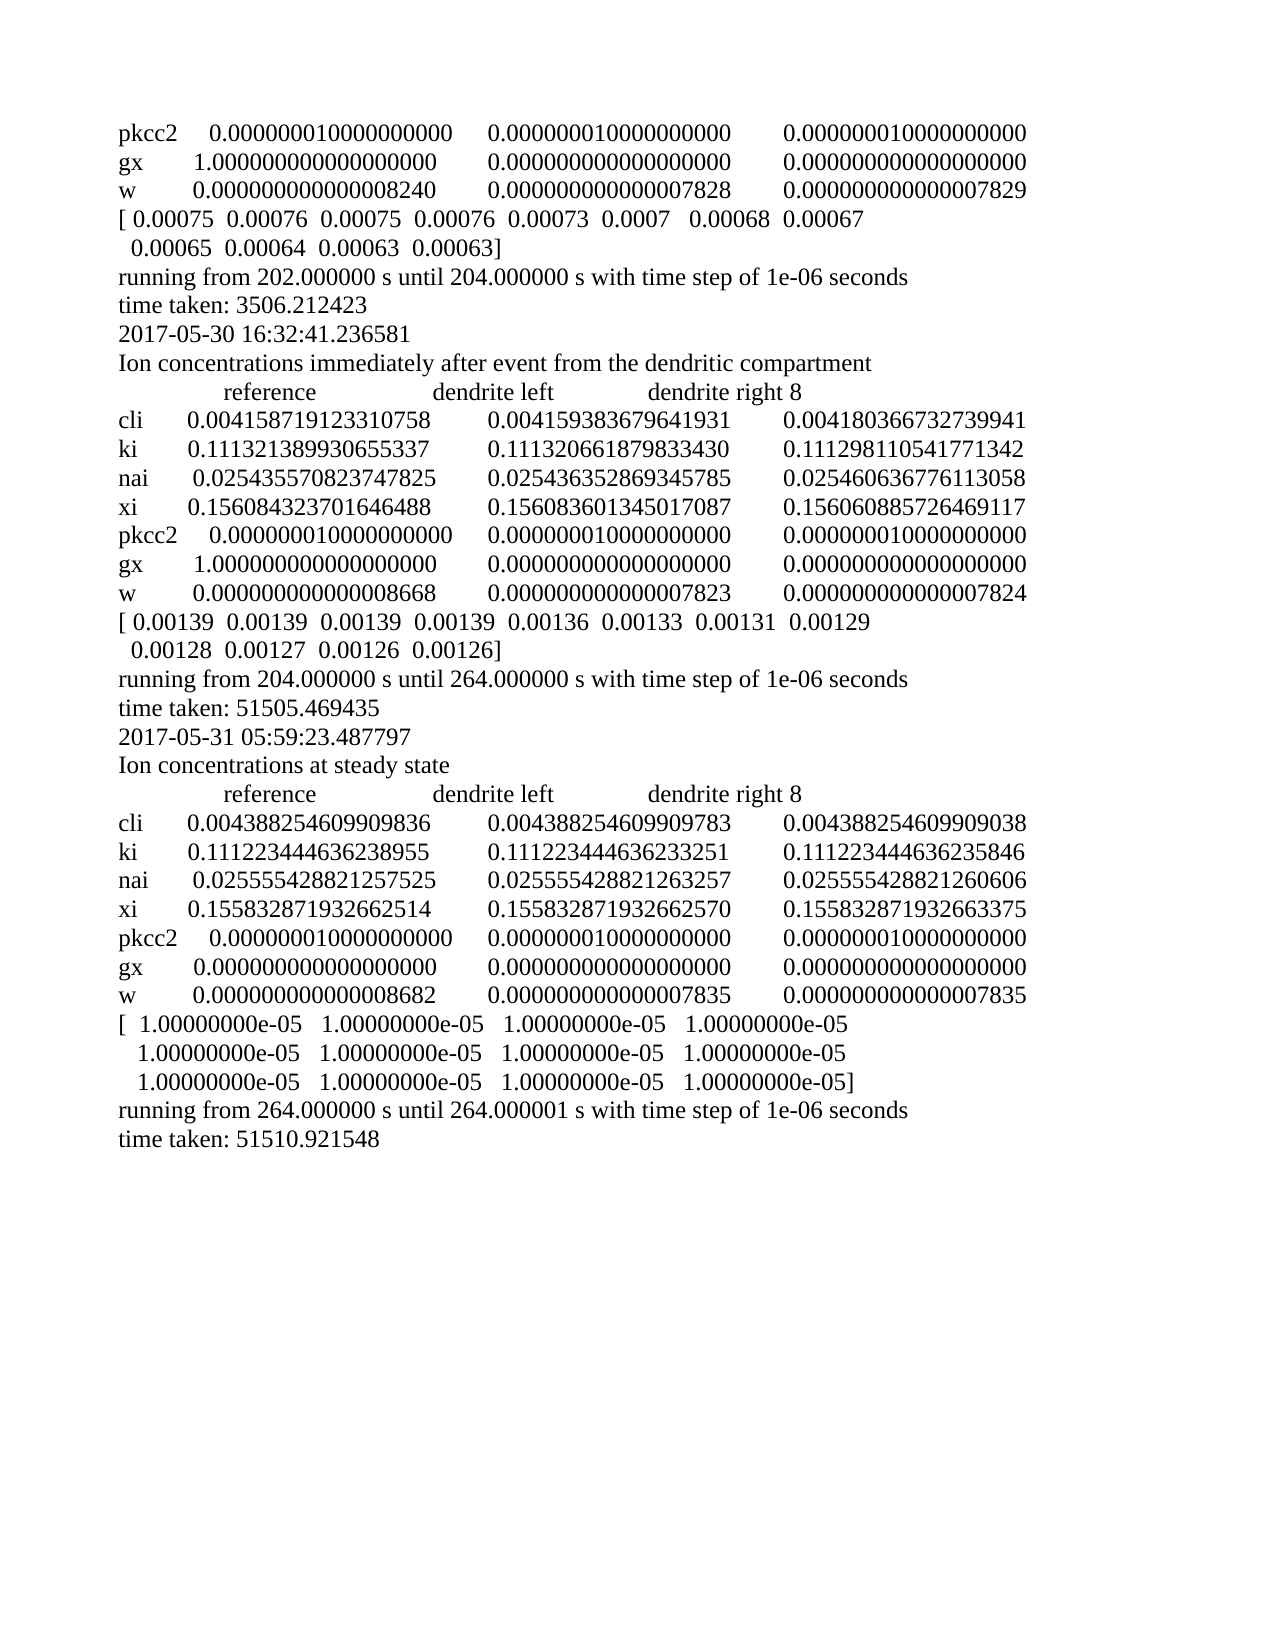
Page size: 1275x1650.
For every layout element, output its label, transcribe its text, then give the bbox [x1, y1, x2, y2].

text [ 0.00075 0.00076 0.00075 0.00076 0.00073 0.0007 0.00068 0.00067 [118, 204, 1157, 233]
text 1.00000000e-05 1.00000000e-05 1.00000000e-05 1.00000000e-05] [118, 1067, 1157, 1096]
text xi 0.155832871932662514 0.155832871932662570 0.155832871932663375 [118, 894, 1157, 923]
text pkcc2 0.000000010000000000 0.000000010000000000 0.000000010000000000 [118, 521, 1157, 549]
text w 0.000000000000008240 0.000000000000007828 0.000000000000007829 [118, 176, 1157, 204]
text w 0.000000000000008668 0.000000000000007823 0.000000000000007824 [118, 578, 1157, 607]
text cli 0.004158719123310758 0.004159383679641931 0.004180366732739941 [118, 406, 1157, 434]
text time taken: 51505.469435 [118, 693, 1157, 722]
text 2017-05-30 16:32:41.236581 [118, 319, 1157, 348]
text ki 0.111321389930655337 0.111320661879833430 0.111298110541771342 [118, 434, 1157, 463]
text ki 0.111223444636238955 0.111223444636233251 0.111223444636235846 [118, 837, 1157, 866]
text 2017-05-31 05:59:23.487797 [118, 722, 1157, 751]
text gx 0.000000000000000000 0.000000000000000000 0.000000000000000000 [118, 952, 1157, 981]
text pkcc2 0.000000010000000000 0.000000010000000000 0.000000010000000000 [118, 118, 1157, 147]
text [ 0.00139 0.00139 0.00139 0.00139 0.00136 0.00133 0.00131 0.00129 [118, 607, 1157, 636]
text cli 0.004388254609909836 0.004388254609909783 0.004388254609909038 [118, 808, 1157, 837]
text reference dendrite left dendrite right 8 [118, 779, 1157, 808]
text pkcc2 0.000000010000000000 0.000000010000000000 0.000000010000000000 [118, 923, 1157, 952]
text nai 0.025555428821257525 0.025555428821263257 0.025555428821260606 [118, 866, 1157, 894]
text time taken: 51510.921548 [118, 1124, 1157, 1153]
text 1.00000000e-05 1.00000000e-05 1.00000000e-05 1.00000000e-05 [118, 1038, 1157, 1067]
text nai 0.025435570823747825 0.025436352869345785 0.025460636776113058 [118, 463, 1157, 492]
text Ion concentrations immediately after event from the dendritic compartment [118, 348, 1157, 377]
text running from 264.000000 s until 264.000001 s with time step of 1e-06 seconds [118, 1096, 1157, 1124]
text time taken: 3506.212423 [118, 291, 1157, 319]
text running from 204.000000 s until 264.000000 s with time step of 1e-06 seconds [118, 664, 1157, 693]
text [ 1.00000000e-05 1.00000000e-05 1.00000000e-05 1.00000000e-05 [118, 1009, 1157, 1038]
text Ion concentrations at steady state [118, 751, 1157, 779]
text gx 1.000000000000000000 0.000000000000000000 0.000000000000000000 [118, 147, 1157, 176]
text running from 202.000000 s until 204.000000 s with time step of 1e-06 seconds [118, 262, 1157, 291]
text xi 0.156084323701646488 0.156083601345017087 0.156060885726469117 [118, 492, 1157, 521]
text reference dendrite left dendrite right 8 [118, 377, 1157, 406]
text 0.00128 0.00127 0.00126 0.00126] [118, 636, 1157, 664]
text w 0.000000000000008682 0.000000000000007835 0.000000000000007835 [118, 981, 1157, 1009]
text 0.00065 0.00064 0.00063 0.00063] [118, 233, 1157, 262]
text gx 1.000000000000000000 0.000000000000000000 0.000000000000000000 [118, 549, 1157, 578]
